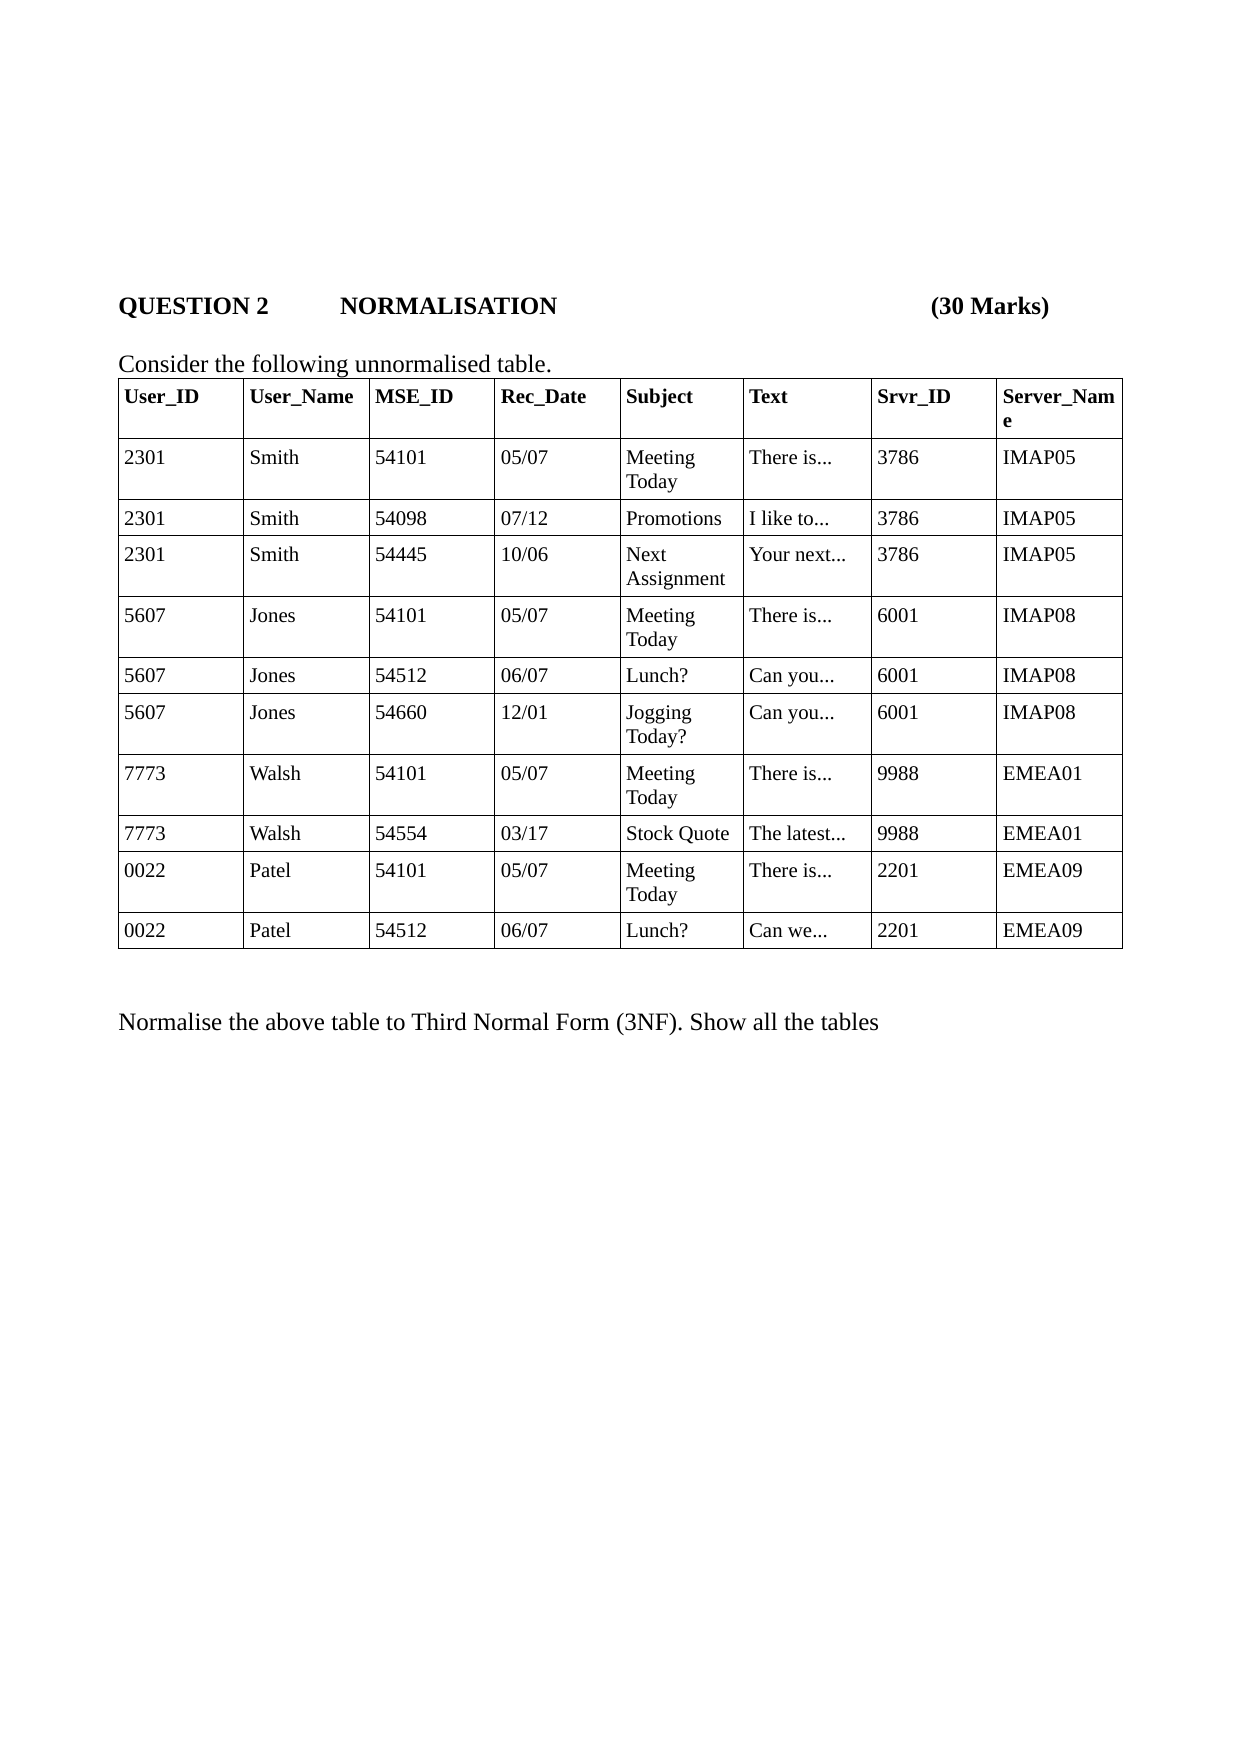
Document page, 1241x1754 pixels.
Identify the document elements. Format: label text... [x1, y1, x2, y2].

table_cell 54098 [370, 500, 494, 535]
table_cell Jones [244, 597, 369, 657]
table_cell 7773 [119, 816, 243, 851]
table_cell Meeting Today [621, 852, 743, 912]
table_cell EMEA01 [997, 816, 1122, 851]
table_cell There is... [744, 597, 871, 657]
table_cell Walsh [244, 816, 369, 851]
table_cell Promotions [621, 500, 743, 535]
table_cell Lunch? [621, 658, 743, 693]
table_cell 54554 [370, 816, 494, 851]
table_header Rec_Date [495, 379, 620, 438]
table_cell Stock Quote [621, 816, 743, 851]
table_cell Jones [244, 658, 369, 693]
table_header User_Name [244, 379, 369, 438]
text Consider the following unnormalised table. [118, 349, 1122, 378]
table_cell 3786 [872, 536, 996, 596]
table_cell 5607 [119, 597, 243, 657]
table_cell 9988 [872, 755, 996, 814]
table_cell 54101 [370, 439, 494, 499]
table_cell 07/12 [495, 500, 620, 535]
table_cell 54512 [370, 658, 494, 693]
table_cell 7773 [119, 755, 243, 814]
table_cell EMEA01 [997, 755, 1122, 814]
table_cell 54101 [370, 597, 494, 657]
table_cell 54512 [370, 913, 494, 948]
table_cell 3786 [872, 500, 996, 535]
table_cell 54445 [370, 536, 494, 596]
table_cell 05/07 [495, 439, 620, 499]
table_cell There is... [744, 852, 871, 912]
table_header Text [744, 379, 871, 438]
table_cell EMEA09 [997, 852, 1122, 912]
table_header Server_Name [997, 379, 1122, 438]
table_cell Can we... [744, 913, 871, 948]
table_cell 6001 [872, 597, 996, 657]
table_cell IMAP05 [997, 500, 1122, 535]
table_cell Your next... [744, 536, 871, 596]
table_cell Lunch? [621, 913, 743, 948]
table_cell 6001 [872, 694, 996, 754]
table_cell 2201 [872, 913, 996, 948]
text QUESTION 2 NORMALISATION (30 Marks) [118, 291, 1122, 320]
table_cell 05/07 [495, 597, 620, 657]
table_cell 0022 [119, 913, 243, 948]
table_cell 54101 [370, 852, 494, 912]
table_cell 0022 [119, 852, 243, 912]
table_cell The latest... [744, 816, 871, 851]
table_cell 05/07 [495, 755, 620, 814]
table_cell IMAP08 [997, 694, 1122, 754]
table_cell 06/07 [495, 913, 620, 948]
table_cell Meeting Today [621, 597, 743, 657]
table_cell 54101 [370, 755, 494, 814]
table_cell 10/06 [495, 536, 620, 596]
table_cell Can you... [744, 658, 871, 693]
table_cell Meeting Today [621, 439, 743, 499]
table_cell 05/07 [495, 852, 620, 912]
table_cell IMAP08 [997, 658, 1122, 693]
table_cell IMAP05 [997, 439, 1122, 499]
table_cell 9988 [872, 816, 996, 851]
table_cell I like to... [744, 500, 871, 535]
table_cell There is... [744, 439, 871, 499]
table_cell 6001 [872, 658, 996, 693]
table_cell 03/17 [495, 816, 620, 851]
table_cell 54660 [370, 694, 494, 754]
table_cell IMAP08 [997, 597, 1122, 657]
table_header User_ID [119, 379, 243, 438]
table_cell 12/01 [495, 694, 620, 754]
table_cell 2201 [872, 852, 996, 912]
table_cell Walsh [244, 755, 369, 814]
table_cell 2301 [119, 536, 243, 596]
table_cell Smith [244, 536, 369, 596]
table_cell 2301 [119, 500, 243, 535]
table_cell 2301 [119, 439, 243, 499]
table_cell Can you... [744, 694, 871, 754]
table_cell Patel [244, 913, 369, 948]
table_cell Next Assignment [621, 536, 743, 596]
table_cell Smith [244, 439, 369, 499]
table_cell 5607 [119, 658, 243, 693]
table_cell 06/07 [495, 658, 620, 693]
table_cell 3786 [872, 439, 996, 499]
table_header Srvr_ID [872, 379, 996, 438]
table_cell Patel [244, 852, 369, 912]
table_cell There is... [744, 755, 871, 814]
table_header Subject [621, 379, 743, 438]
text Normalise the above table to Third Normal Form (3NF). Show all the tables [118, 1007, 1122, 1036]
table_cell 5607 [119, 694, 243, 754]
table_cell Jones [244, 694, 369, 754]
table_cell Jogging Today? [621, 694, 743, 754]
table_cell EMEA09 [997, 913, 1122, 948]
table_cell Meeting Today [621, 755, 743, 814]
table_cell Smith [244, 500, 369, 535]
table_header MSE_ID [370, 379, 494, 438]
table_cell IMAP05 [997, 536, 1122, 596]
